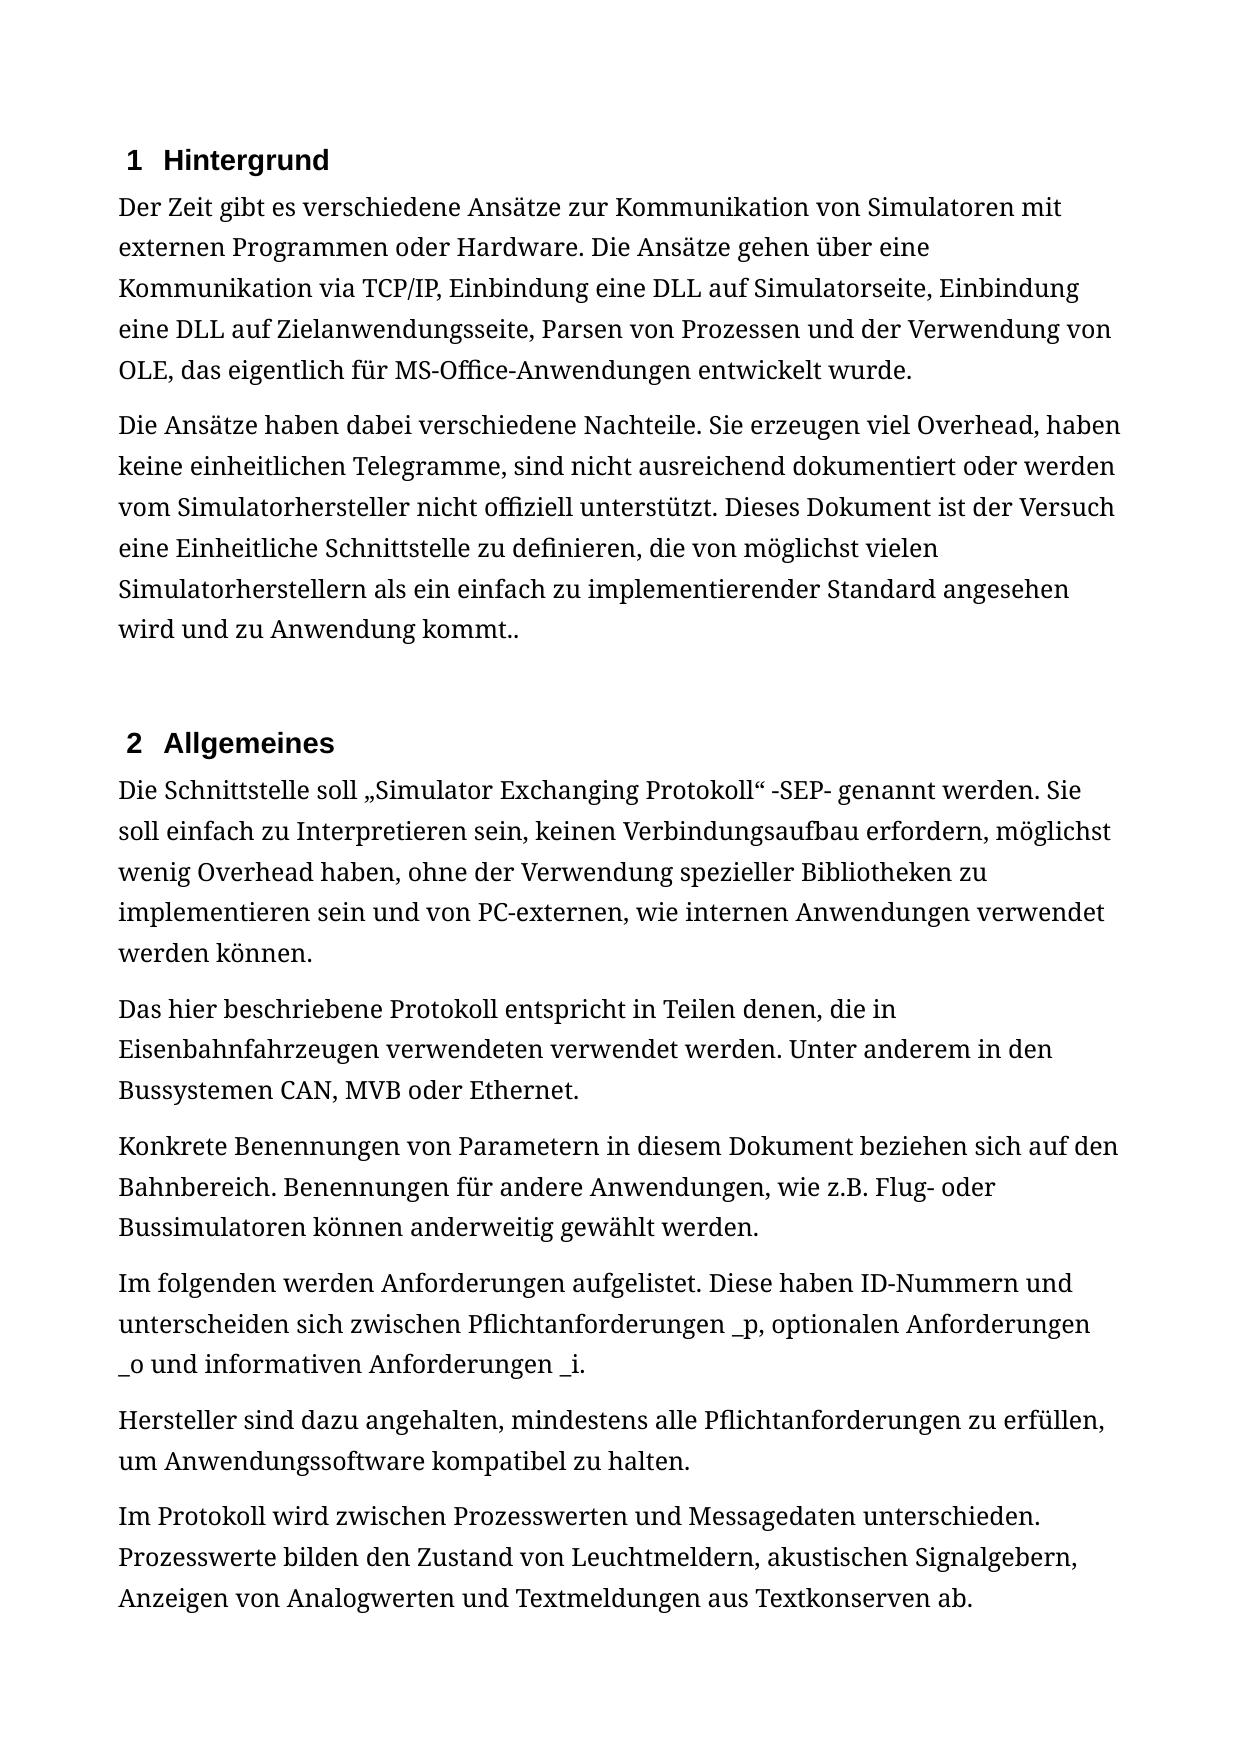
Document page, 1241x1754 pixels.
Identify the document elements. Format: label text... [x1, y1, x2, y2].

text Die Schnittstelle soll „Simulator Exchanging Protokoll“ -SEP- genannt werden. Sie soll einfach zu Interpretieren sein, keinen Verbindungsaufbau erfordern, möglichst wenig Overhead haben, ohne der Verwendung spezieller Bibliotheken zu implementieren sein und von PC-externen, wie internen Anwendungen verwendet werden können. [118, 773, 1122, 970]
text Konkrete Benennungen von Parametern in diesem Dokument beziehen sich auf den Bahnbereich. Benennungen für andere Anwendungen, wie z.B. Flug- oder Bussimulatoren können anderweitig gewählt werden. [118, 1128, 1122, 1244]
subtitle Allgemeines [118, 727, 1122, 760]
text Im Protokoll wird zwischen Prozesswerten und Messagedaten unterschieden. Prozesswerte bilden den Zustand von Leuchtmeldern, akustischen Signalgebern, Anzeigen von Analogwerten und Textmeldungen aus Textkonserven ab. [118, 1499, 1122, 1614]
text Der Zeit gibt es verschiedene Ansätze zur Kommunikation von Simulatoren mit externen Programmen oder Hardware. Die Ansätze gehen über eine Kommunikation via TCP/IP, Einbindung eine DLL auf Simulatorseite, Einbindung eine DLL auf Zielanwendungsseite, Parsen von Prozessen und der Verwendung von OLE, das eigentlich für MS-Office-Anwendungen entwickelt wurde. [118, 189, 1122, 387]
text Die Ansätze haben dabei verschiedene Nachteile. Sie erzeugen viel Overhead, haben keine einheitlichen Telegramme, sind nicht ausreichend dokumentiert oder werden vom Simulatorhersteller nicht offiziell unterstützt. Dieses Dokument ist der Versuch eine Einheitliche Schnittstelle zu definieren, die von möglichst vielen Simulatorherstellern als ein einfach zu implementierender Standard angesehen wird und zu Anwendung kommt.. [118, 408, 1122, 646]
subtitle Hintergrund [118, 143, 1122, 177]
text Das hier beschriebene Protokoll entspricht in Teilen denen, die in Eisenbahnfahrzeugen verwendeten verwendet werden. Unter anderem in den Bussystemen CAN, MVB oder Ethernet. [118, 991, 1122, 1107]
text Im folgenden werden Anforderungen aufgelistet. Diese haben ID-Nummern und unterscheiden sich zwischen Pflichtanforderungen _p, optionalen Anforderungen _o und informativen Anforderungen _i. [118, 1266, 1122, 1381]
text Hersteller sind dazu angehalten, mindestens alle Pflichtanforderungen zu erfüllen, um Anwendungssoftware kompatibel zu halten. [118, 1403, 1122, 1477]
